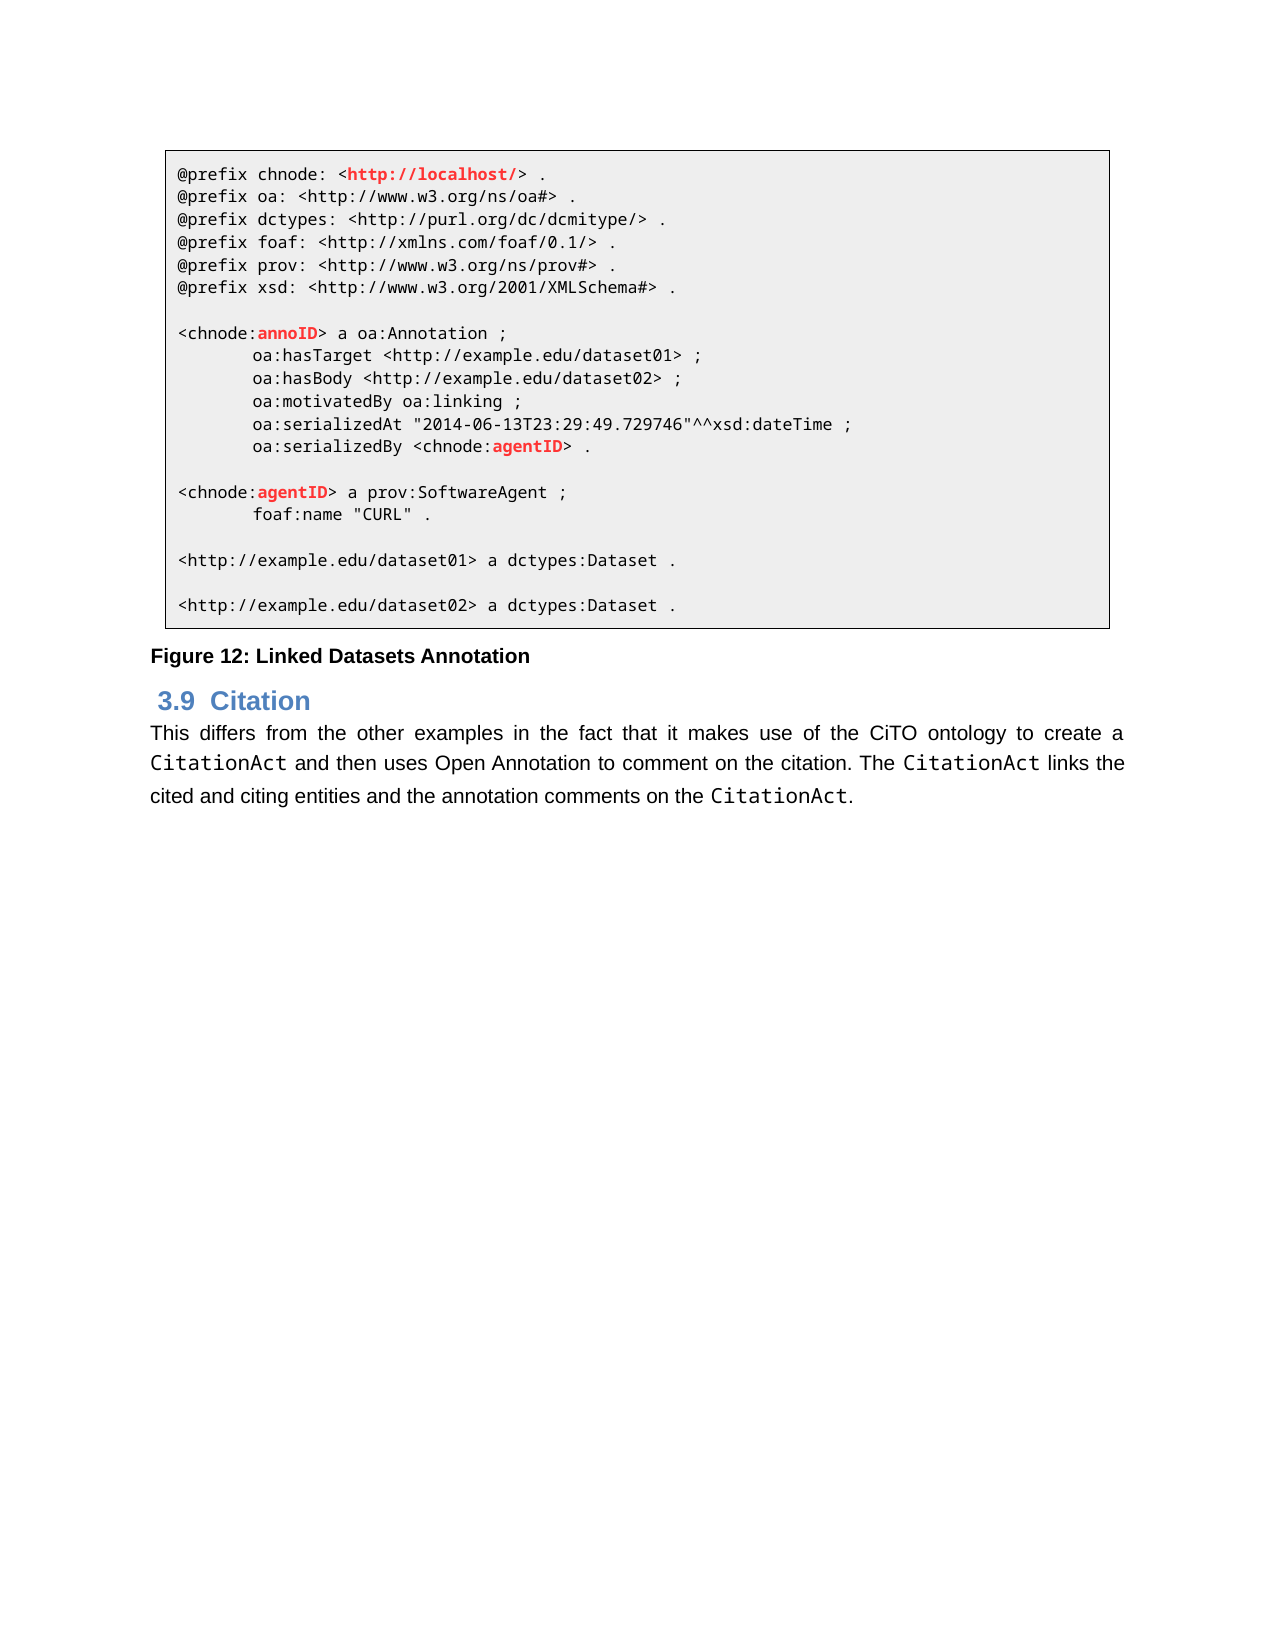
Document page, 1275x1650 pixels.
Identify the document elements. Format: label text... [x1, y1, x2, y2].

list oa:motivatedBy oa:linking ; [177, 389, 1098, 412]
list oa:serializedBy <chnode:agentID> . [177, 435, 1098, 457]
list foaf:name "CURL" . [177, 503, 1098, 526]
list @prefix chnode: <http://localhost/> . [177, 162, 1098, 185]
list oa:hasTarget <http://example.edu/dataset01> ; [177, 344, 1098, 367]
list @prefix xsd: <http://www.w3.org/2001/XMLSchema#> . [177, 276, 1098, 298]
list oa:serializedAt "2014-06-13T23:29:49.729746"^^xsd:dateTime ; [177, 412, 1098, 435]
list oa:hasBody <http://example.edu/dataset02> ; [177, 367, 1098, 389]
subtitle Citation [150, 668, 1125, 716]
list @prefix prov: <http://www.w3.org/ns/prov#> . [177, 253, 1098, 276]
list <chnode:agentID> a prov:SoftwareAgent ; [177, 480, 1098, 503]
list <chnode:annoID> a oa:Annotation ; [177, 321, 1098, 344]
list Figure 12: Linked Datasets Annotation [150, 162, 1125, 668]
list @prefix oa: <http://www.w3.org/ns/oa#> . [177, 185, 1098, 208]
text This differs from the other examples in the fact that it makes use of the CiTO ontology to create a CitationAct and then uses Open Annotation to comment on the citation. The CitationAct links the cited and citing entities and the annotation comments on the CitationAct. [150, 720, 1125, 809]
list @prefix dctypes: <http://purl.org/dc/dcmitype/> . [177, 208, 1098, 230]
list <http://example.edu/dataset01> a dctypes:Dataset . [177, 548, 1098, 571]
list @prefix foaf: <http://xmlns.com/foaf/0.1/> . [177, 230, 1098, 253]
list <http://example.edu/dataset02> a dctypes:Dataset . [177, 594, 1098, 616]
